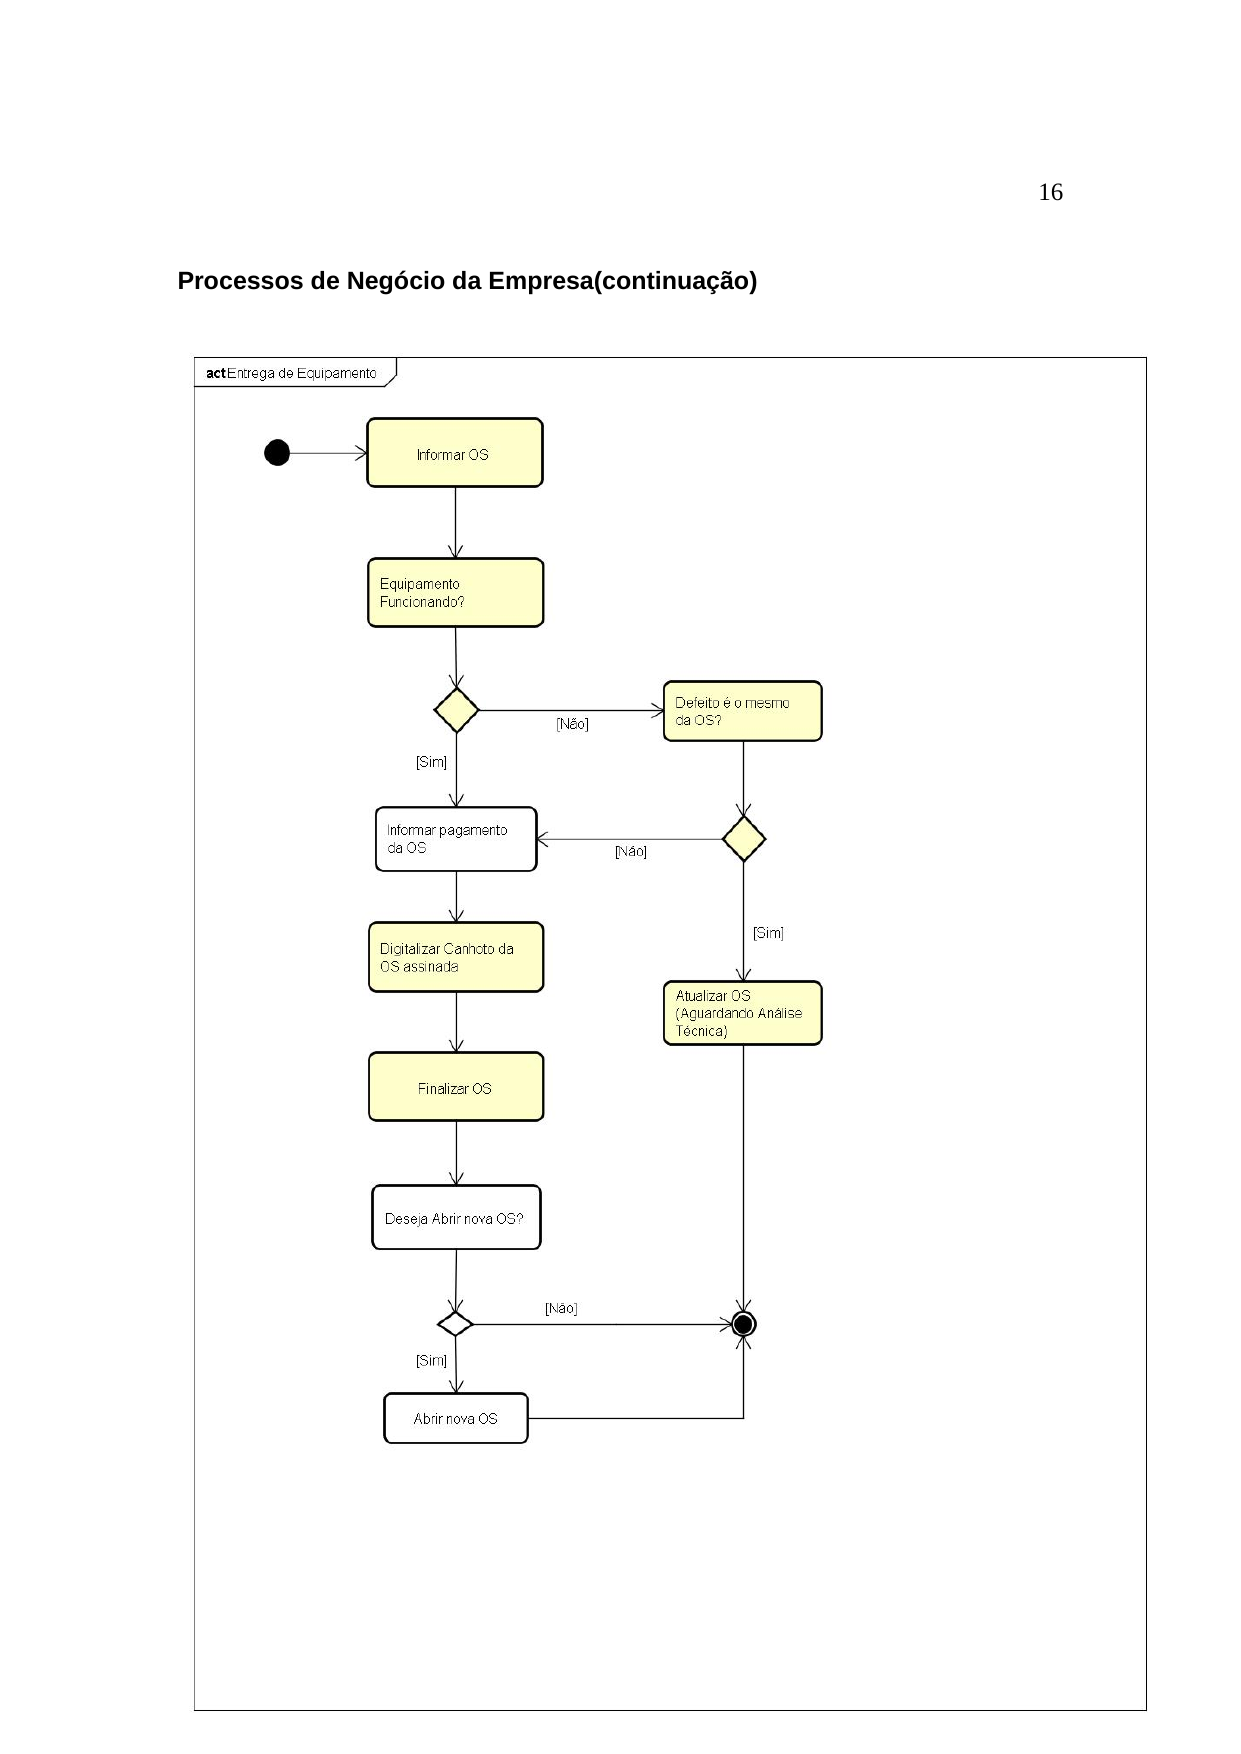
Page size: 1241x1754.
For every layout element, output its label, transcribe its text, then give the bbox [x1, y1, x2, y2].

text Processos de Negócio da Empresa(continuação) [177, 266, 1063, 294]
picture [182, 345, 1158, 1721]
